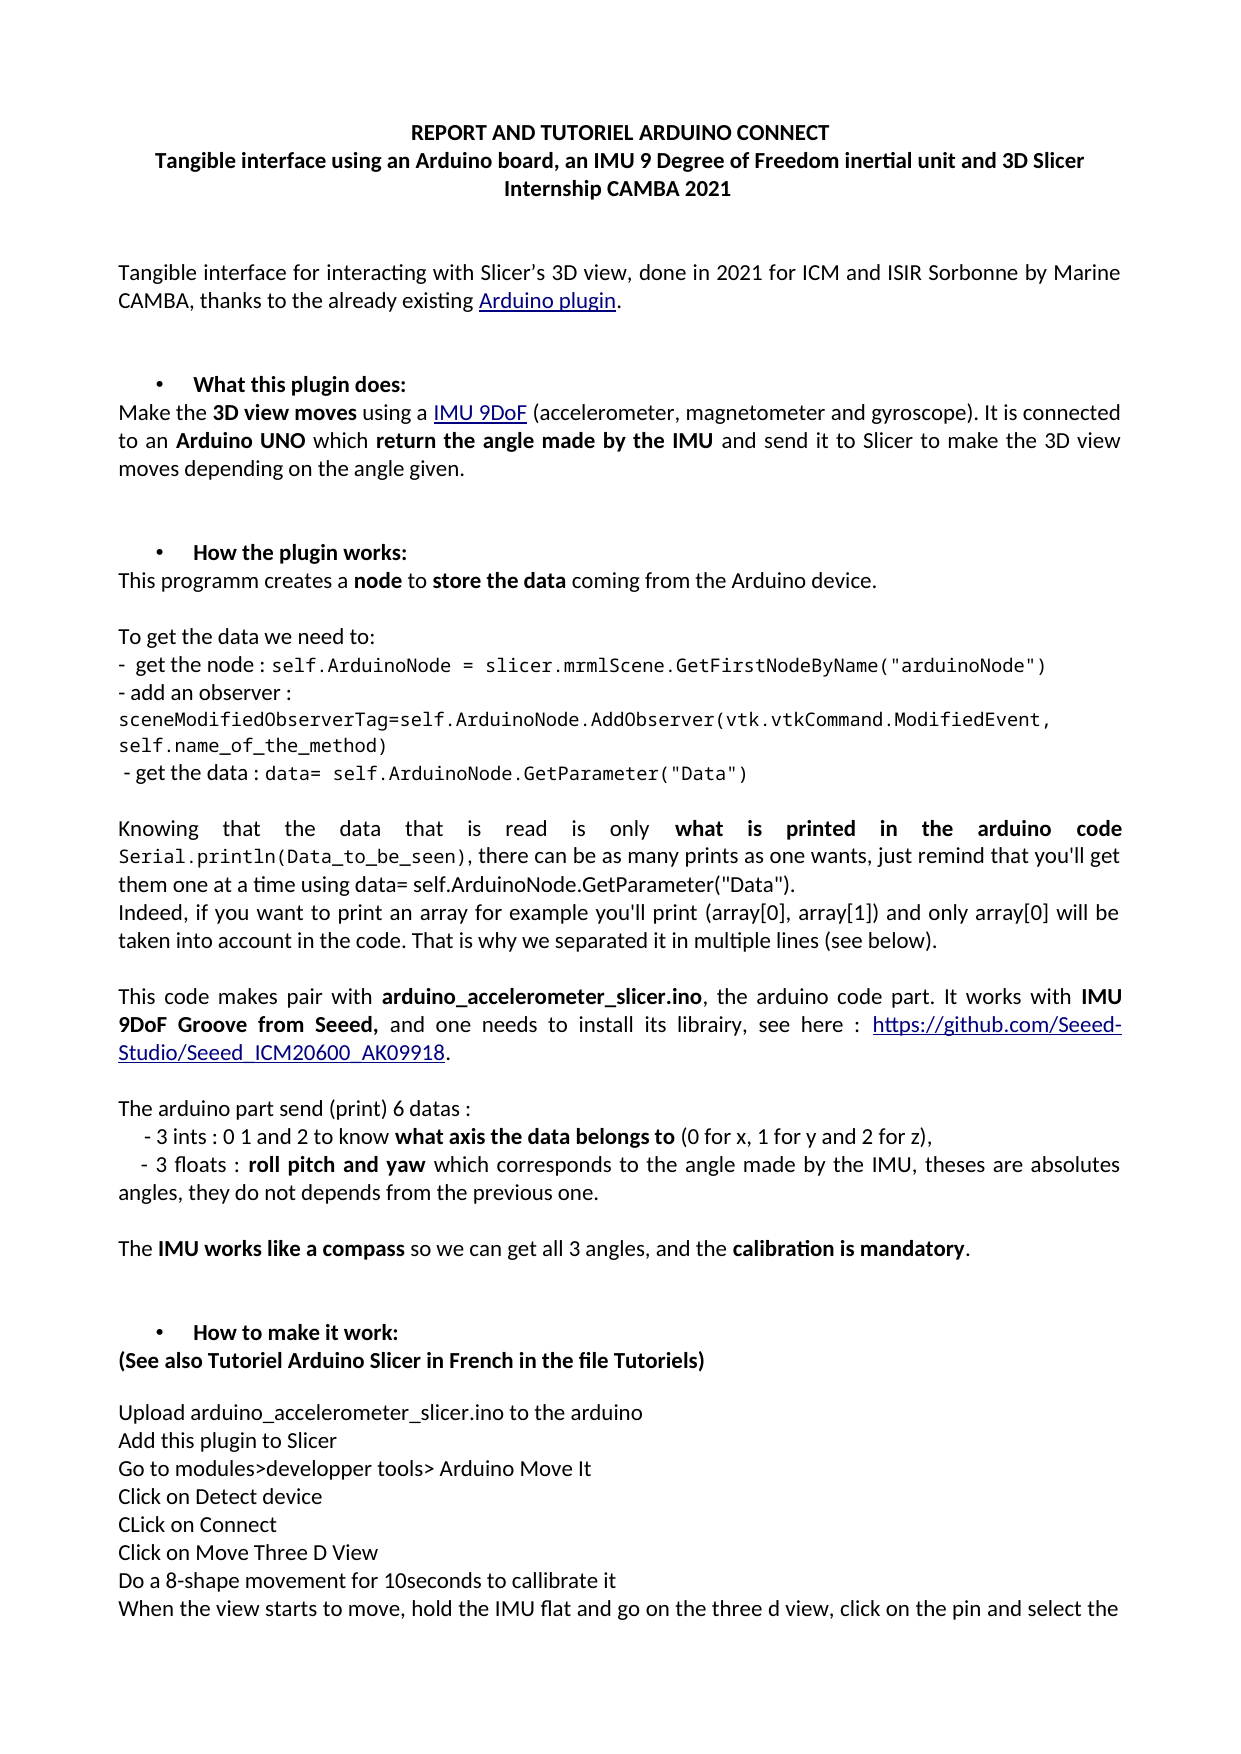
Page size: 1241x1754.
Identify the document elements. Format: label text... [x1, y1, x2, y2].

text - 3 ints : 0 1 and 2 to know what axis the data belongs to (0 for x, 1 for y and 2 for z), [118, 1122, 1122, 1150]
text Go to modules>developper tools> Arduino Move It [118, 1454, 1122, 1482]
text Internship CAMBA 2021 [118, 174, 1122, 202]
text When the view starts to move, hold the IMU flat and go on the three d view, click on the pin and select the [118, 1594, 1122, 1622]
text Click on Detect device [118, 1482, 1122, 1510]
text Upload arduino_accelerometer_slicer.ino to the arduino [118, 1398, 1122, 1426]
text Add this plugin to Slicer [118, 1426, 1122, 1454]
text (See also Tutoriel Arduino Slicer in French in the file Tutoriels) [118, 1346, 1122, 1374]
text This code makes pair with arduino_accelerometer_slicer.ino, the arduino code part. It works with IMU 9DoF Groove from Seeed, and one needs to install its librairy, see here : https://github.com/Seeed-Studio/Seeed_ICM20600_AK09918. [118, 982, 1122, 1066]
text sceneModifiedObserverTag=self.ArduinoNode.AddObserver(vtk.vtkCommand.ModifiedEvent, self.name_of_the_method) [118, 707, 1122, 758]
text - 3 floats : roll pitch and yaw which corresponds to the angle made by the IMU, theses are absolutes angles, they do not depends from the previous one. [118, 1150, 1122, 1206]
text - get the data : data= self.ArduinoNode.GetParameter("Data") [118, 758, 1122, 786]
text Knowing that the data that is read is only what is printed in the arduino code Serial.println(Data_to_be_seen), there can be as many prints as one wants, just remind that you'll get them one at a time using data= self.ArduinoNode.GetParameter("Data"). [118, 814, 1122, 898]
text CLick on Connect [118, 1510, 1122, 1538]
list How to make it work: [156, 1318, 1122, 1346]
text Click on Move Three D View [118, 1538, 1122, 1566]
text REPORT AND TUTORIEL ARDUINO CONNECT [118, 118, 1122, 146]
text This programm creates a node to store the data coming from the Arduino device. [118, 566, 1122, 594]
text The IMU works like a compass so we can get all 3 angles, and the calibration is mandatory. [118, 1234, 1122, 1262]
list How the plugin works: [156, 538, 1122, 566]
text - add an observer : [118, 678, 1122, 707]
text To get the data we need to: [118, 622, 1122, 651]
text Do a 8-shape movement for 10seconds to callibrate it [118, 1566, 1122, 1594]
text Tangible interface using an Arduino board, an IMU 9 Degree of Freedom inertial unit and 3D Slicer [118, 146, 1122, 174]
list What this plugin does: [156, 370, 1122, 398]
text Indeed, if you want to print an array for example you'll print (array[0], array[1]) and only array[0] will be taken into account in the code. That is why we separated it in multiple lines (see below). [118, 898, 1122, 954]
text Make the 3D view moves using a IMU 9DoF (accelerometer, magnetometer and gyroscope). It is connected to an Arduino UNO which return the angle made by the IMU and send it to Slicer to make the 3D view moves depending on the angle given. [118, 398, 1122, 482]
text The arduino part send (print) 6 datas : [118, 1094, 1122, 1122]
text - get the node : self.ArduinoNode = slicer.mrmlScene.GetFirstNodeByName("arduinoNode") [118, 651, 1122, 678]
text Tangible interface for interacting with Slicer’s 3D view, done in 2021 for ICM and ISIR Sorbonne by Marine CAMBA, thanks to the already existing Arduino plugin. [118, 258, 1122, 314]
